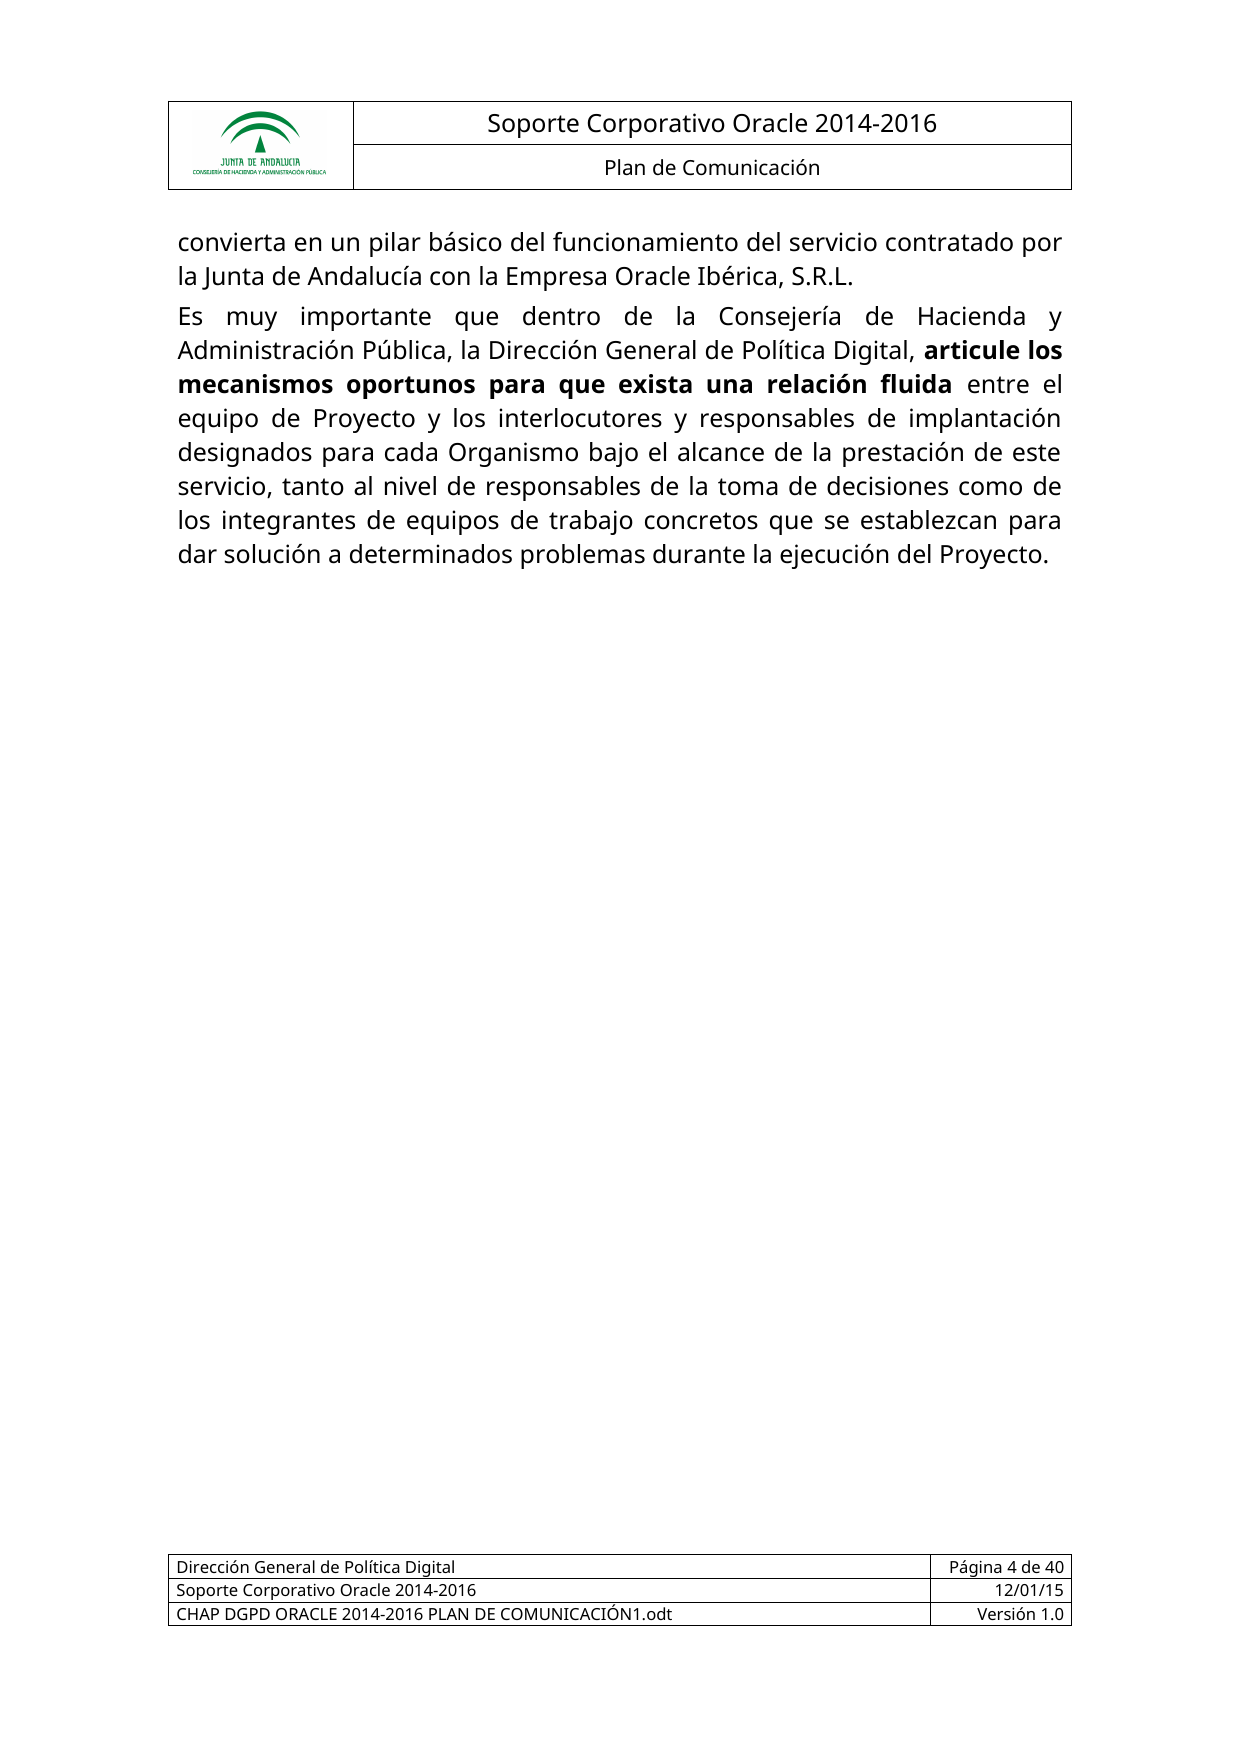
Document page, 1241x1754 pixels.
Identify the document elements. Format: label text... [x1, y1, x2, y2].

text convierta en un pilar básico del funcionamiento del servicio contratado por la Junta de Andalucía con la Empresa Oracle Ibérica, S.R.L. [177, 224, 1063, 293]
text Es muy importante que dentro de la Consejería de Hacienda y Administración Pública, la Dirección General de Política Digital, articule los mecanismos oportunos para que exista una relación fluida entre el equipo de Proyecto y los interlocutores y responsables de implantación designados para cada Organismo bajo el alcance de la prestación de este servicio, tanto al nivel de responsables de la toma de decisiones como de los integrantes de equipos de trabajo concretos que se establezcan para dar solución a determinados problemas durante la ejecución del Proyecto. [177, 298, 1063, 571]
picture [192, 110, 327, 175]
